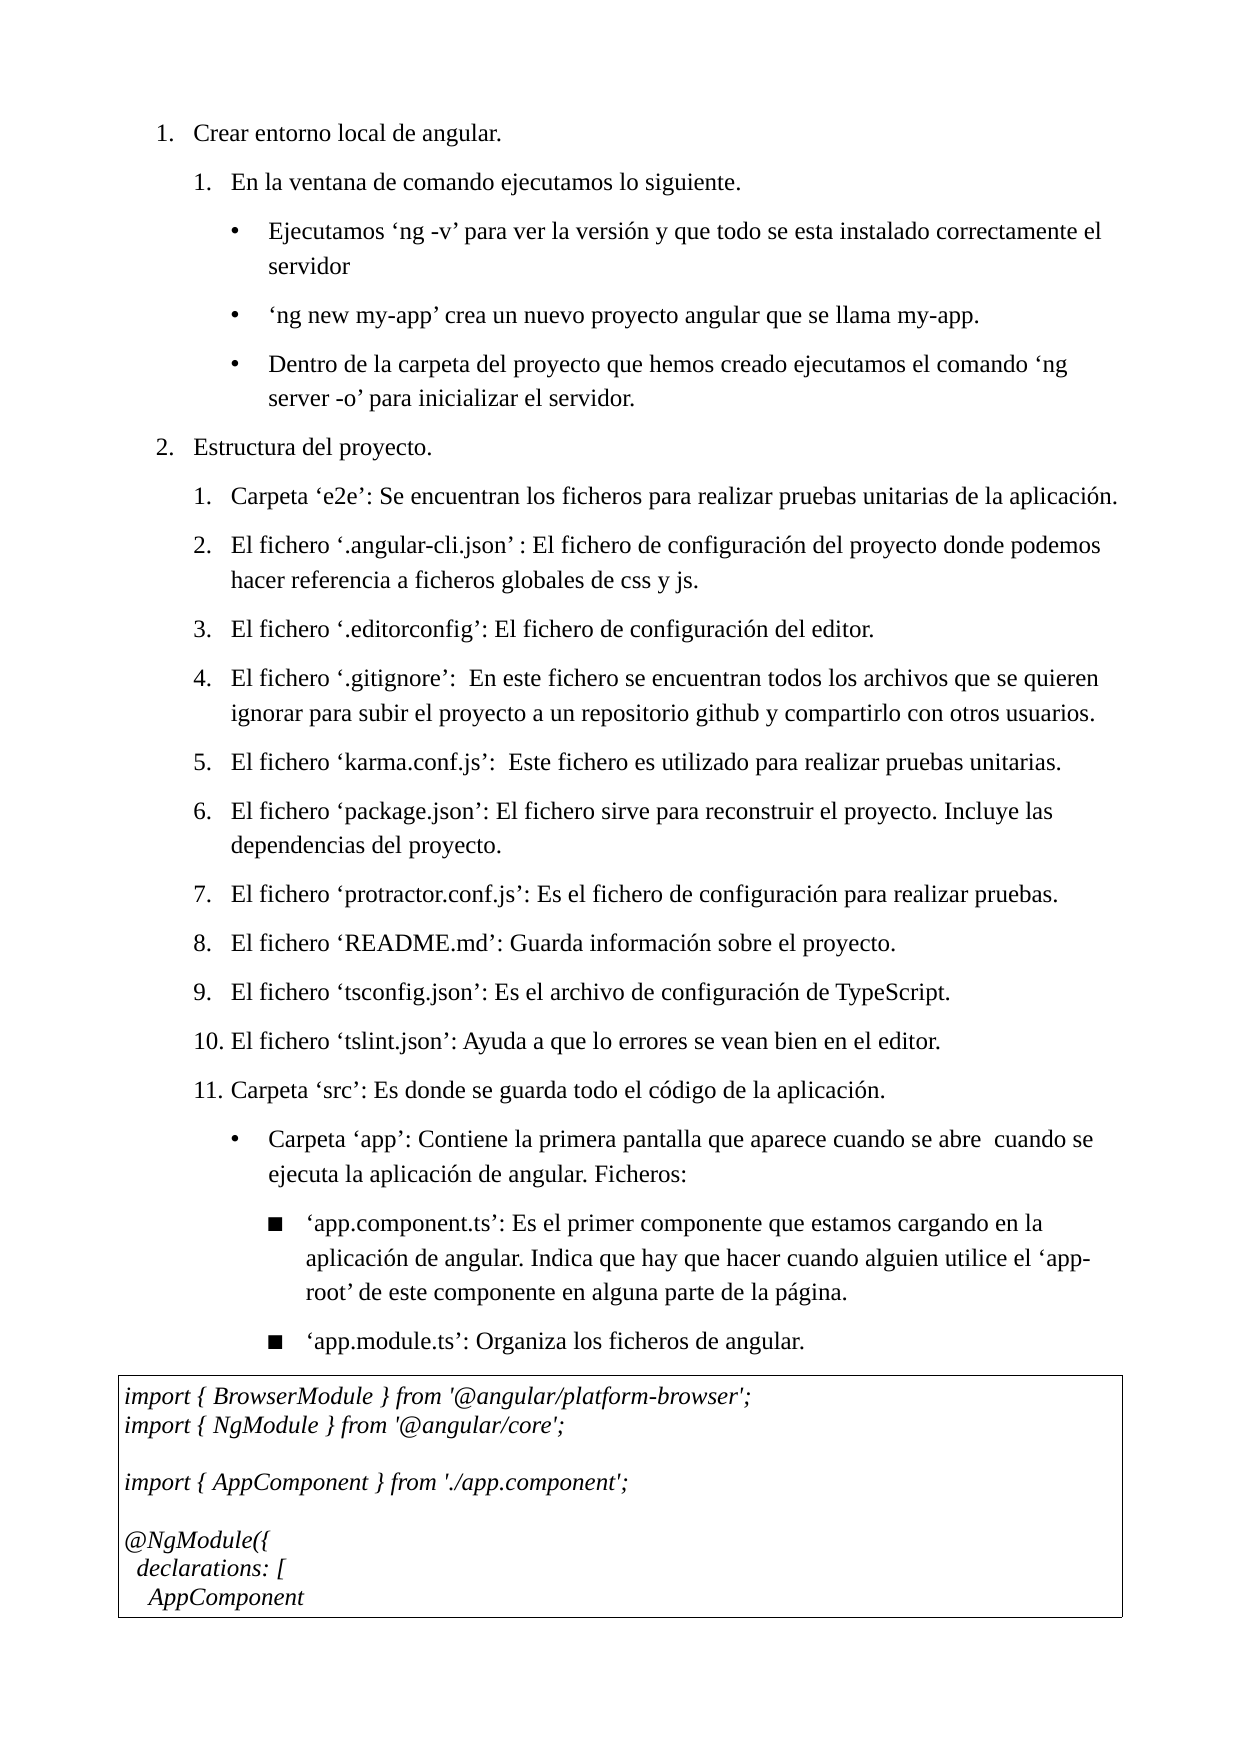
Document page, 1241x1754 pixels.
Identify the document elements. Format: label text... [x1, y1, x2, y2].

list Estructura del proyecto. [156, 432, 1122, 461]
list El fichero ‘tslint.json’: Ayuda a que lo errores se vean bien en el editor. [193, 1026, 1122, 1055]
list Carpeta ‘e2e’: Se encuentran los ficheros para realizar pruebas unitarias de la aplicación. [193, 481, 1122, 510]
list El fichero ‘.editorconfig’: El fichero de configuración del editor. [193, 614, 1122, 643]
list Dentro de la carpeta del proyecto que hemos creado ejecutamos el comando ‘ng server -o’ para inicializar el servidor. [231, 349, 1122, 412]
list El fichero ‘.gitignore’: En este fichero se encuentran todos los archivos que se quieren ignorar para subir el proyecto a un repositorio github y compartirlo con otros usuarios. [193, 663, 1122, 726]
list ‘app.component.ts’: Es el primer componente que estamos cargando en la aplicación de angular. Indica que hay que hacer cuando alguien utilice el ‘app-root’ de este componente en alguna parte de la página. [268, 1208, 1122, 1306]
list El fichero ‘tsconfig.json’: Es el archivo de configuración de TypeScript. [193, 977, 1122, 1006]
list ‘ng new my-app’ crea un nuevo proyecto angular que se llama my-app. [231, 300, 1122, 328]
list ‘app.module.ts’: Organiza los ficheros de angular. [268, 1326, 1122, 1355]
list El fichero ‘README.md’: Guarda información sobre el proyecto. [193, 928, 1122, 957]
list Crear entorno local de angular. [156, 118, 1122, 147]
list El fichero ‘protractor.conf.js’: Es el fichero de configuración para realizar pruebas. [193, 879, 1122, 908]
list El fichero ‘karma.conf.js’: Este fichero es utilizado para realizar pruebas unitarias. [193, 747, 1122, 775]
list En la ventana de comando ejecutamos lo siguiente. [193, 167, 1122, 196]
list Carpeta ‘src’: Es donde se guarda todo el código de la aplicación. [193, 1076, 1122, 1104]
table_header import { BrowserModule } from '@angular/platform-browser'; import { NgModule } from '@angular/core'; import { AppComponent } from './app.component'; @NgModule({ declarations: [ AppComponent [119, 1376, 1122, 1617]
list El fichero ‘.angular-cli.json’ : El fichero de configuración del proyecto donde podemos hacer referencia a ficheros globales de css y js. [193, 531, 1122, 594]
list Carpeta ‘app’: Contiene la primera pantalla que aparece cuando se abre cuando se ejecuta la aplicación de angular. Ficheros: [231, 1124, 1122, 1188]
list Ejecutamos ‘ng -v’ para ver la versión y que todo se esta instalado correctamente el servidor [231, 216, 1122, 279]
list El fichero ‘package.json’: El fichero sirve para reconstruir el proyecto. Incluye las dependencias del proyecto. [193, 796, 1122, 859]
